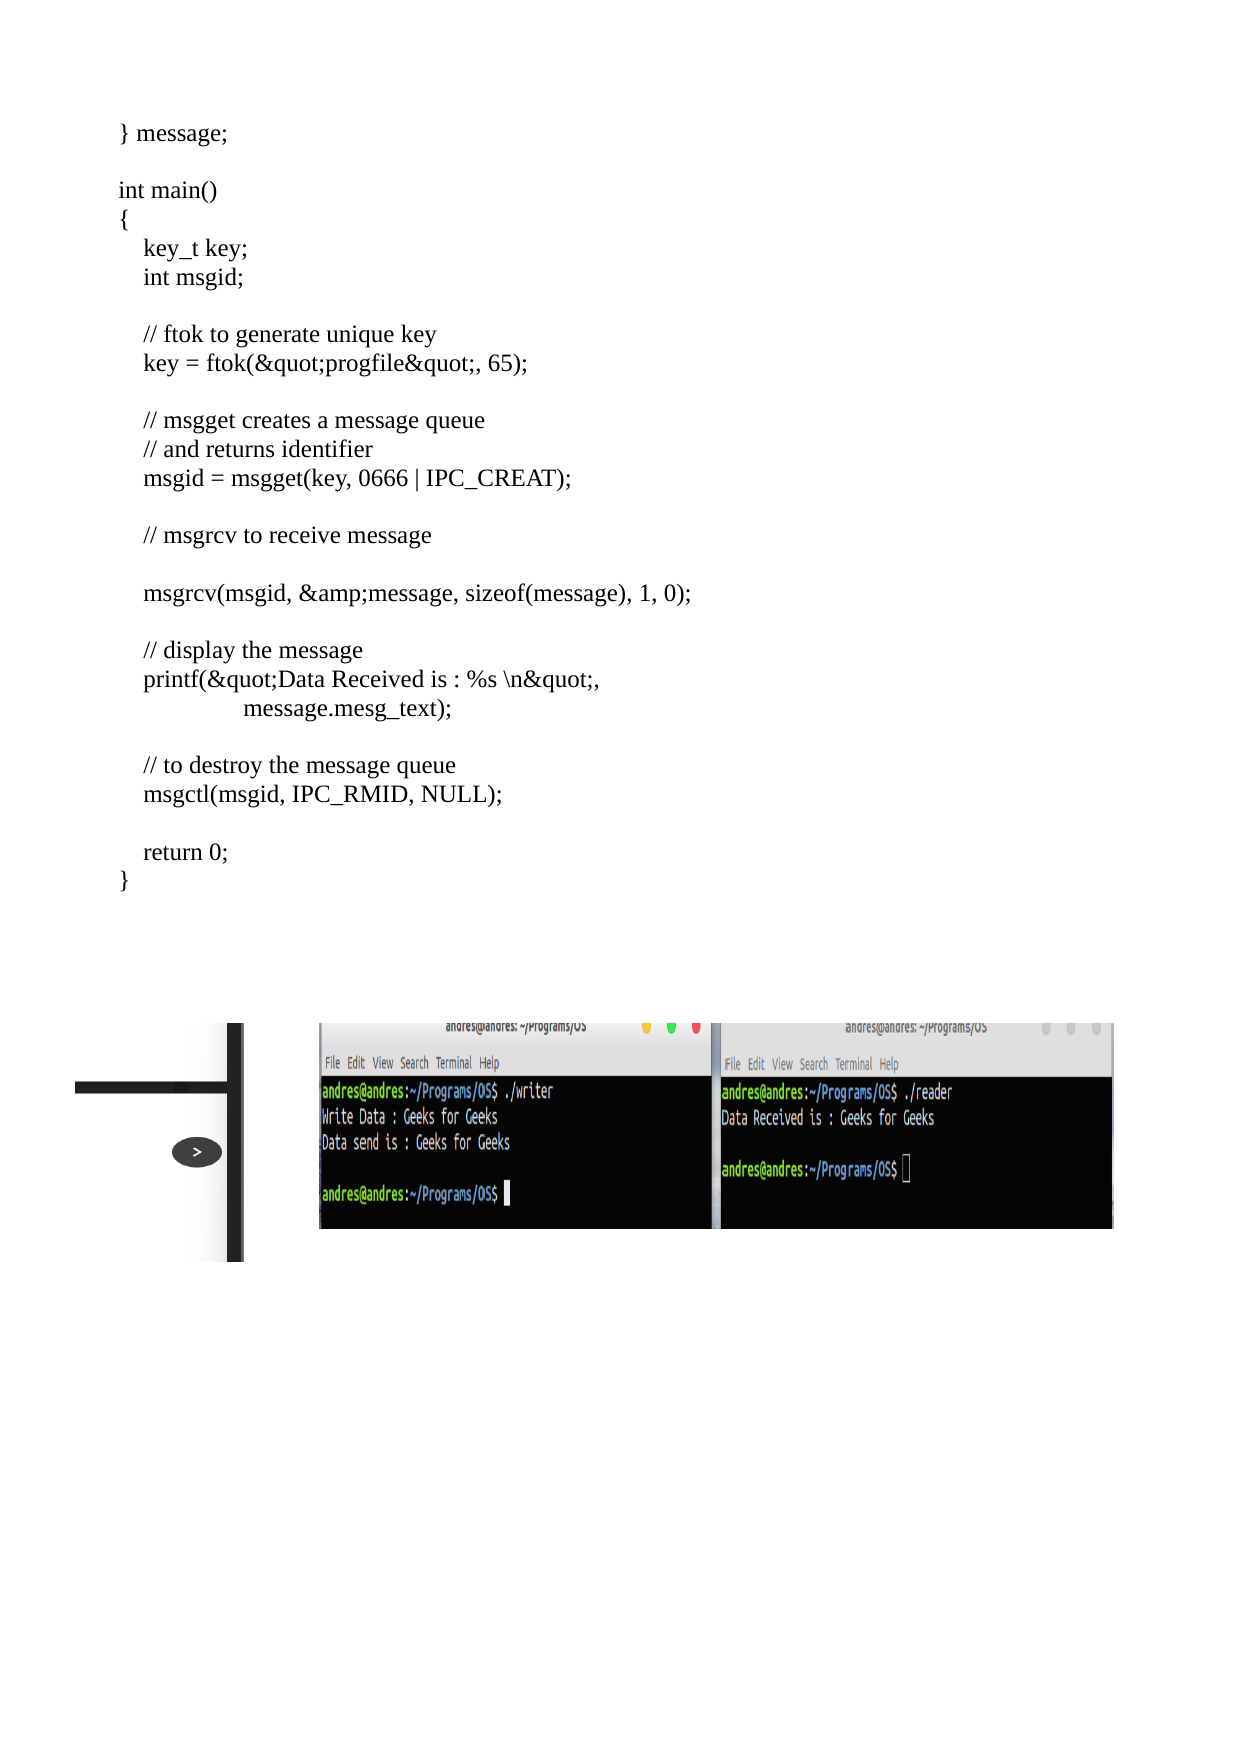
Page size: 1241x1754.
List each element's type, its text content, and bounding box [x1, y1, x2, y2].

text msgrcv(msgid, &amp;message, sizeof(message), 1, 0); [118, 578, 1122, 607]
picture [913, 1023, 1136, 1262]
text msgid = msgget(key, 0666 | IPC_CREAT); [118, 463, 1122, 492]
text msgctl(msgid, IPC_RMID, NULL); [118, 779, 1122, 808]
text { [118, 204, 1122, 233]
text key_t key; [118, 233, 1122, 262]
text int msgid; [118, 262, 1122, 291]
text // ftok to generate unique key [118, 319, 1122, 348]
text // display the message [118, 636, 1122, 664]
text key = ftok(&quot;progfile&quot;, 65); [118, 348, 1122, 377]
text // msgrcv to receive message [118, 521, 1122, 549]
text message.mesg_text); [118, 693, 1122, 722]
text } [118, 866, 1122, 894]
text return 0; [118, 837, 1122, 866]
text // to destroy the message queue [118, 751, 1122, 779]
text printf(&quot;Data Received is : %s \n&quot;, [118, 664, 1122, 693]
text // msgget creates a message queue [118, 406, 1122, 434]
text // and returns identifier [118, 434, 1122, 463]
text int main() [118, 176, 1122, 204]
text } message; [118, 118, 1122, 147]
